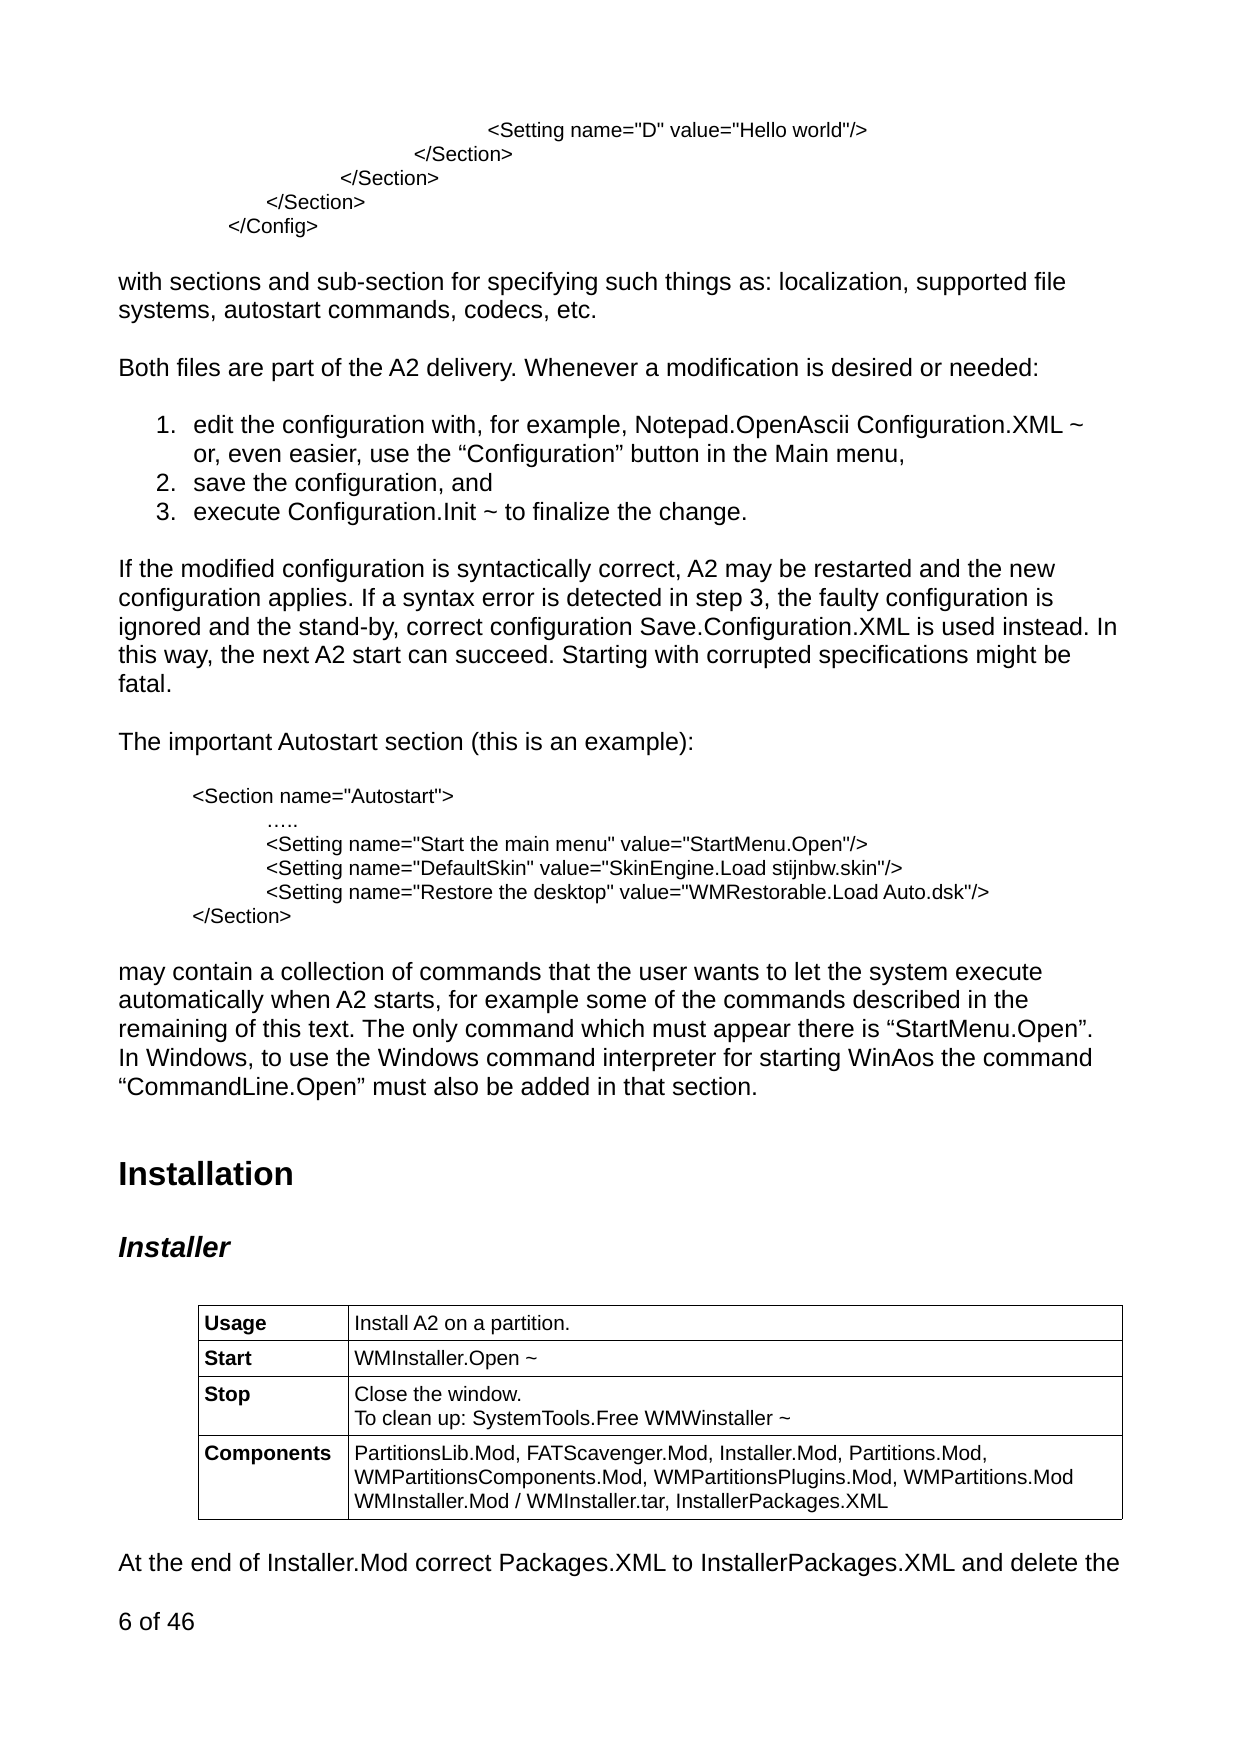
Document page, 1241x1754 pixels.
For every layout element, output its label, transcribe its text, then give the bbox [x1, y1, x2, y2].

table_cell PartitionsLib.Mod, FATScavenger.Mod, Installer.Mod, Partitions.Mod, WMPartitionsComponents.Mod, WMPartitionsPlugins.Mod, WMPartitions.Mod WMInstaller.Mod / WMInstaller.tar, InstallerPackages.XML [349, 1436, 1122, 1519]
text <Section name="Autostart"> ….. <Setting name="Start the main menu" value="StartMenu.Open"/> <Setting name="DefaultSkin" value="SkinEngine.Load stijnbw.skin"/> <Setting name="Restore the desktop" value="WMRestorable.Load Auto.dsk"/> [118, 755, 1122, 904]
text At the end of Installer.Mod correct Packages.XML to InstallerPackages.XML and delete the [118, 1548, 1122, 1576]
table_cell Close the window. To clean up: SystemTools.Free WMWinstaller ~ [349, 1377, 1122, 1435]
table_cell WMInstaller.Open ~ [349, 1341, 1122, 1376]
list edit the configuration with, for example, Notepad.OpenAscii Configuration.XML ~ or, even easier, use the “Configuration” button in the Main menu, [156, 410, 1122, 468]
table_header Install A2 on a partition. [349, 1306, 1122, 1340]
subtitle Installation [118, 1154, 1122, 1193]
text </Section> [118, 904, 1122, 957]
text may contain a collection of commands that the user wants to let the system execute automatically when A2 starts, for example some of the commands described in the remaining of this text. The only command which must appear there is “StartMenu.Open”. In Windows, to use the Windows command interpreter for starting WinAos the command “CommandLine.Open” must also be added in that section. [118, 957, 1122, 1100]
text <Setting name="D" value="Hello world"/> </Section> </Section> </Section> </Config> [192, 118, 1122, 238]
table_cell Stop [199, 1377, 348, 1435]
table_header Usage [199, 1306, 348, 1340]
table_cell Start [199, 1341, 348, 1376]
list save the configuration, and [156, 468, 1122, 497]
text If the modified configuration is syntactically correct, A2 may be restarted and the new configuration applies. If a syntax error is detected in step 3, the faulty configuration is ignored and the stand-by, correct configuration Save.Configuration.XML is used instead. In this way, the next A2 start can succeed. Starting with corrupted specifications might be fatal. [118, 554, 1122, 698]
subtitle Installer [118, 1230, 1122, 1264]
list execute Configuration.Init ~ to finalize the change. [156, 497, 1122, 525]
table_cell Components [199, 1436, 348, 1519]
text Both files are part of the A2 delivery. Whenever a modification is desired or needed: [118, 353, 1122, 382]
text with sections and sub-section for specifying such things as: localization, supported file systems, autostart commands, codecs, etc. [118, 267, 1122, 324]
text The important Autostart section (this is an example): [118, 727, 1122, 755]
